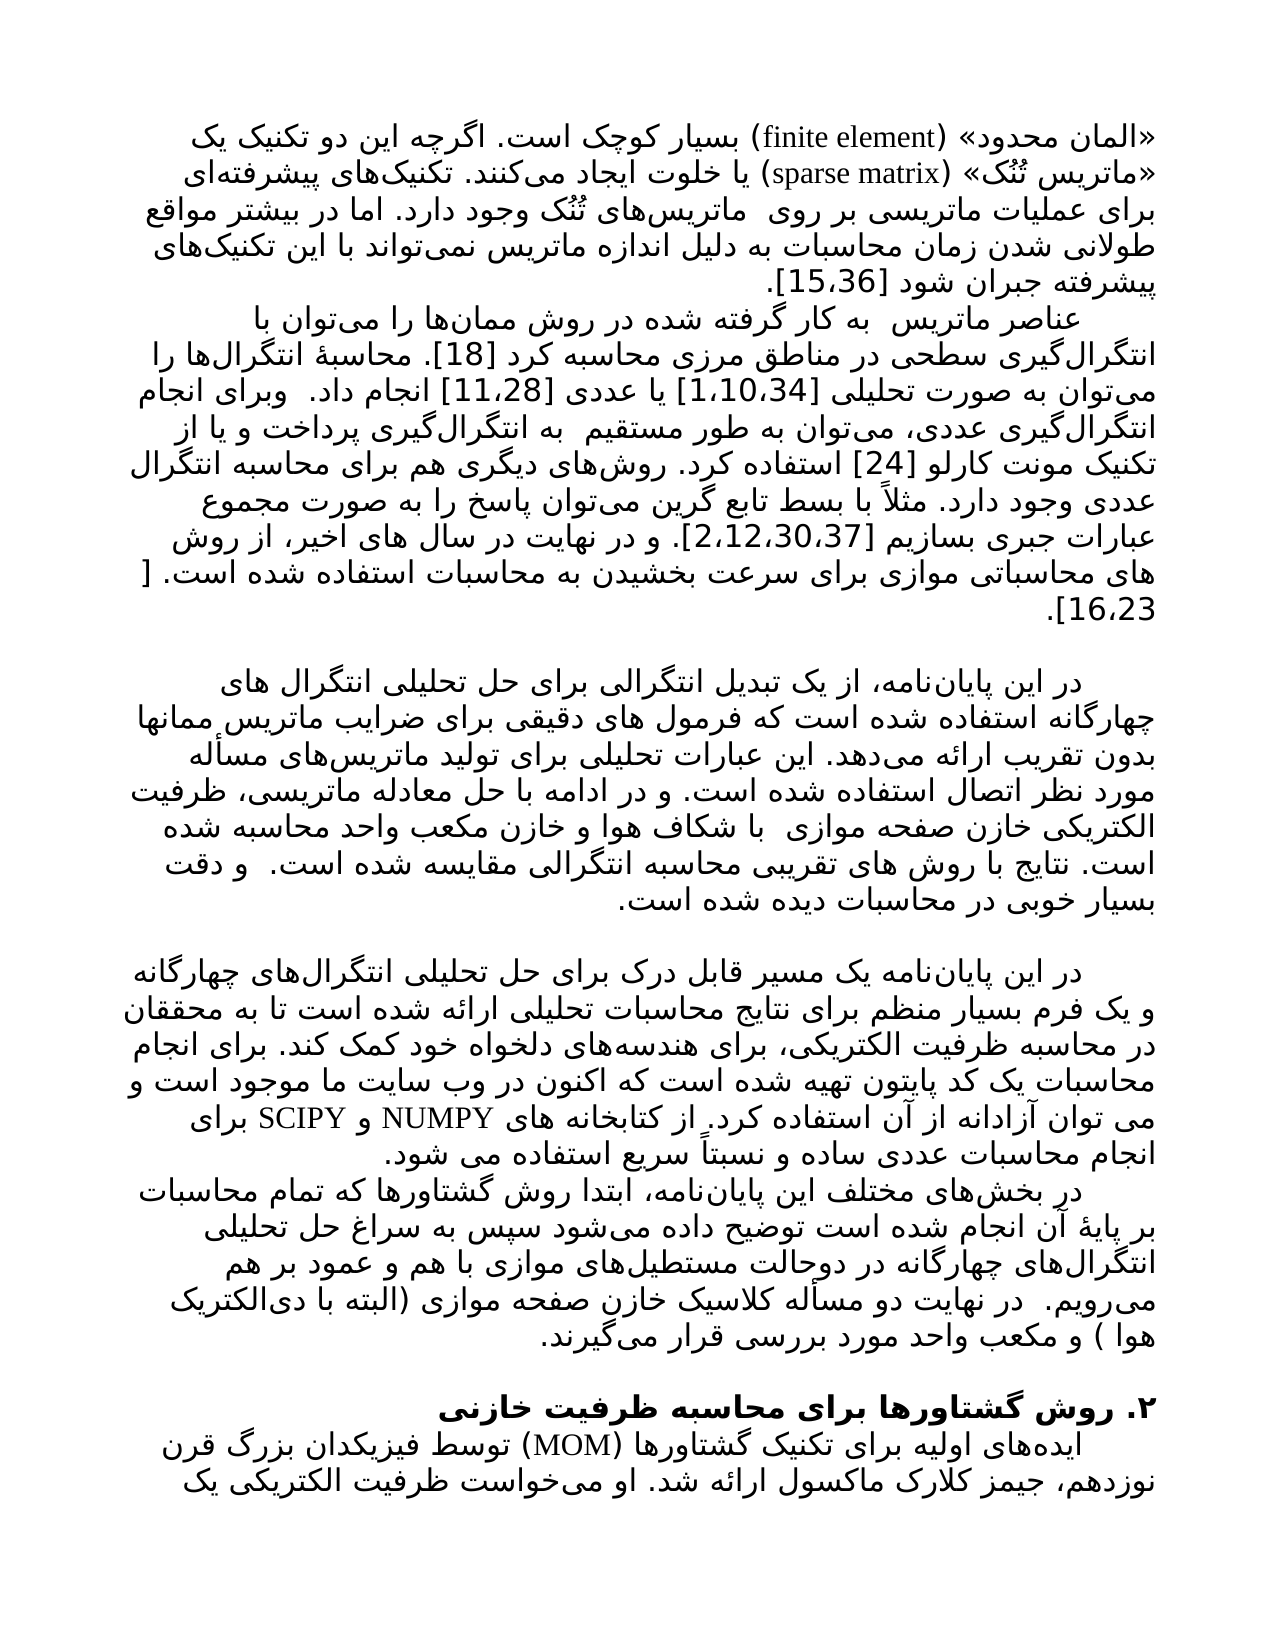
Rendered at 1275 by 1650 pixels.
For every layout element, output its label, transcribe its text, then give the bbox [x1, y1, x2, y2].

text در این پایان‌نامه یک مسیر قابل درک برای حل تحلیلی انتگرال‌های چهارگانه و یک فرم بسیار منظم برای نتایج محاسبات تحلیلی ارائه شده است تا به محققان در محاسبه ظرفیت الکتریکی، برای هندسه‌های دلخواه خود کمک کند. برای انجام محاسبات یک کد پایتون تهیه شده است که اکنون در وب سایت ما موجود است و می توان آزادانه از آن استفاده کرد. از کتابخانه های NUMPY و SCIPY برای انجام محاسبات عددی ساده و نسبتاً سریع استفاده می شود. [118, 954, 1157, 1172]
text در این پایان‌نامه، از یک تبدیل انتگرالی برای حل تحلیلی انتگرال های چهارگانه استفاده شده است که فرمول های دقیقی برای ضرایب ماتریس ممانها بدون تقریب ارائه می‌دهد. این عبارات تحلیلی برای تولید ماتریس‌های مسأله مورد نظر اتصال استفاده شده است. و در ادامه با حل معادله ماتریسی، ظرفیت الکتریکی خازن صفحه موازی با شکاف هوا و خازن مکعب واحد محاسبه شده است. نتایج با روش های تقریبی محاسبه انتگرالی مقایسه شده است. و دقت بسیار خوبی در محاسبات دیده شده است. [118, 663, 1157, 918]
text ۲. روش گشتاورها برای محاسبه ظرفیت خازنی [118, 1389, 1157, 1426]
text ایده‌های اولیه برای تکنیک گشتاورها (MOM) توسط فیزیکدان بزرگ قرن نوزدهم، جیمز کلارک ماکسول ارائه شد. او می‌خواست ظرفیت الکتریکی یک مربع فلزی را محاسبه کند. برای اینکه روش گشتاورها را درست متوجّه شویم، بهتر است که نگاهی به کتاب او بیندازیم [5] تا بتوانیم اساس و بنیان روش گشتاورها را دریابیم. [118, 1426, 1157, 1499]
text اگر روی خازن‌های شکاف هوا تمرکز کنیم، روش های المان مرزی بهترین انتخاب برای محاسبه می‌شوند. در غیاب محیط دی الکتریک، فقط مرزهای هوا و فلز باید در نظر گرفته شوند. در روش ممان‌ها (MOM)، المان‌ها روی سطوح مرزی قرار می‌گیرند. و در مورد خاص خازن صفحه موازی با شکاف هوا، تنها دو سطح صفحه رسانا در تولید عناصر ماتریس نقش دارند. بنابراین اندازه ماتریس در مقایسه با اندازه ماتریس، در روش‌های «تفاضل محدود» (finite difference) و «المان محدود» (finite element) بسیار کوچک است. اگرچه این دو تکنیک یک «ماتریس تُنُک» (sparse matrix) یا خلوت ایجاد می‌کنند. تکنیک‌های پیشرفته‌ای برای عملیات ماتریسی بر روی ماتریس‌های تُنُک وجود دارد. اما در بیشتر مواقع طولانی شدن زمان محاسبات به دلیل اندازه ماتریس نمی‌تواند با این تکنیک‌های پیشرفته جبران شود [15،36]. [118, 118, 1157, 300]
text در بخش‌های مختلف این پایان‌نامه، ابتدا روش گشتاورها که تمام محاسبات بر پایهٔ آن انجام شده است توضیح داده می‌شود سپس به سراغ حل تحلیلی انتگرال‌های چهارگانه در دوحالت مستطیل‌های موازی با هم و عمود بر هم می‌رویم. در نهایت دو مسأله کلاسیک خازن صفحه موازی (البته با دی‌الکتریک هوا ) و مکعب واحد مورد بررسی قرار می‌گیرند. [118, 1172, 1157, 1354]
text عناصر ماتریس به کار گرفته شده در روش ممان‌ها را می‌توان با انتگرال‌گیری سطحی در مناطق مرزی محاسبه کرد [18]. محاسبهٔ انتگرال‌ها را می‌توان به صورت تحلیلی [1،10،34] یا عددی [11،28] انجام داد. وبرای انجام انتگرال‌گیری عددی، می‌توان به طور مستقیم به انتگرال‌گیری پرداخت و یا از تکنیک مونت کارلو [24] استفاده کرد. روش‌های دیگری هم برای محاسبه انتگرال عددی وجود دارد. مثلاً با بسط تابع گرین می‌توان پاسخ را به صورت مجموع عبارات جبری بسازیم [2،12،30،37]. و در نهایت در سال های اخیر، از روش های محاسباتی موازی برای سرعت بخشیدن به محاسبات استفاده شده است. [16،23]. [118, 300, 1157, 627]
